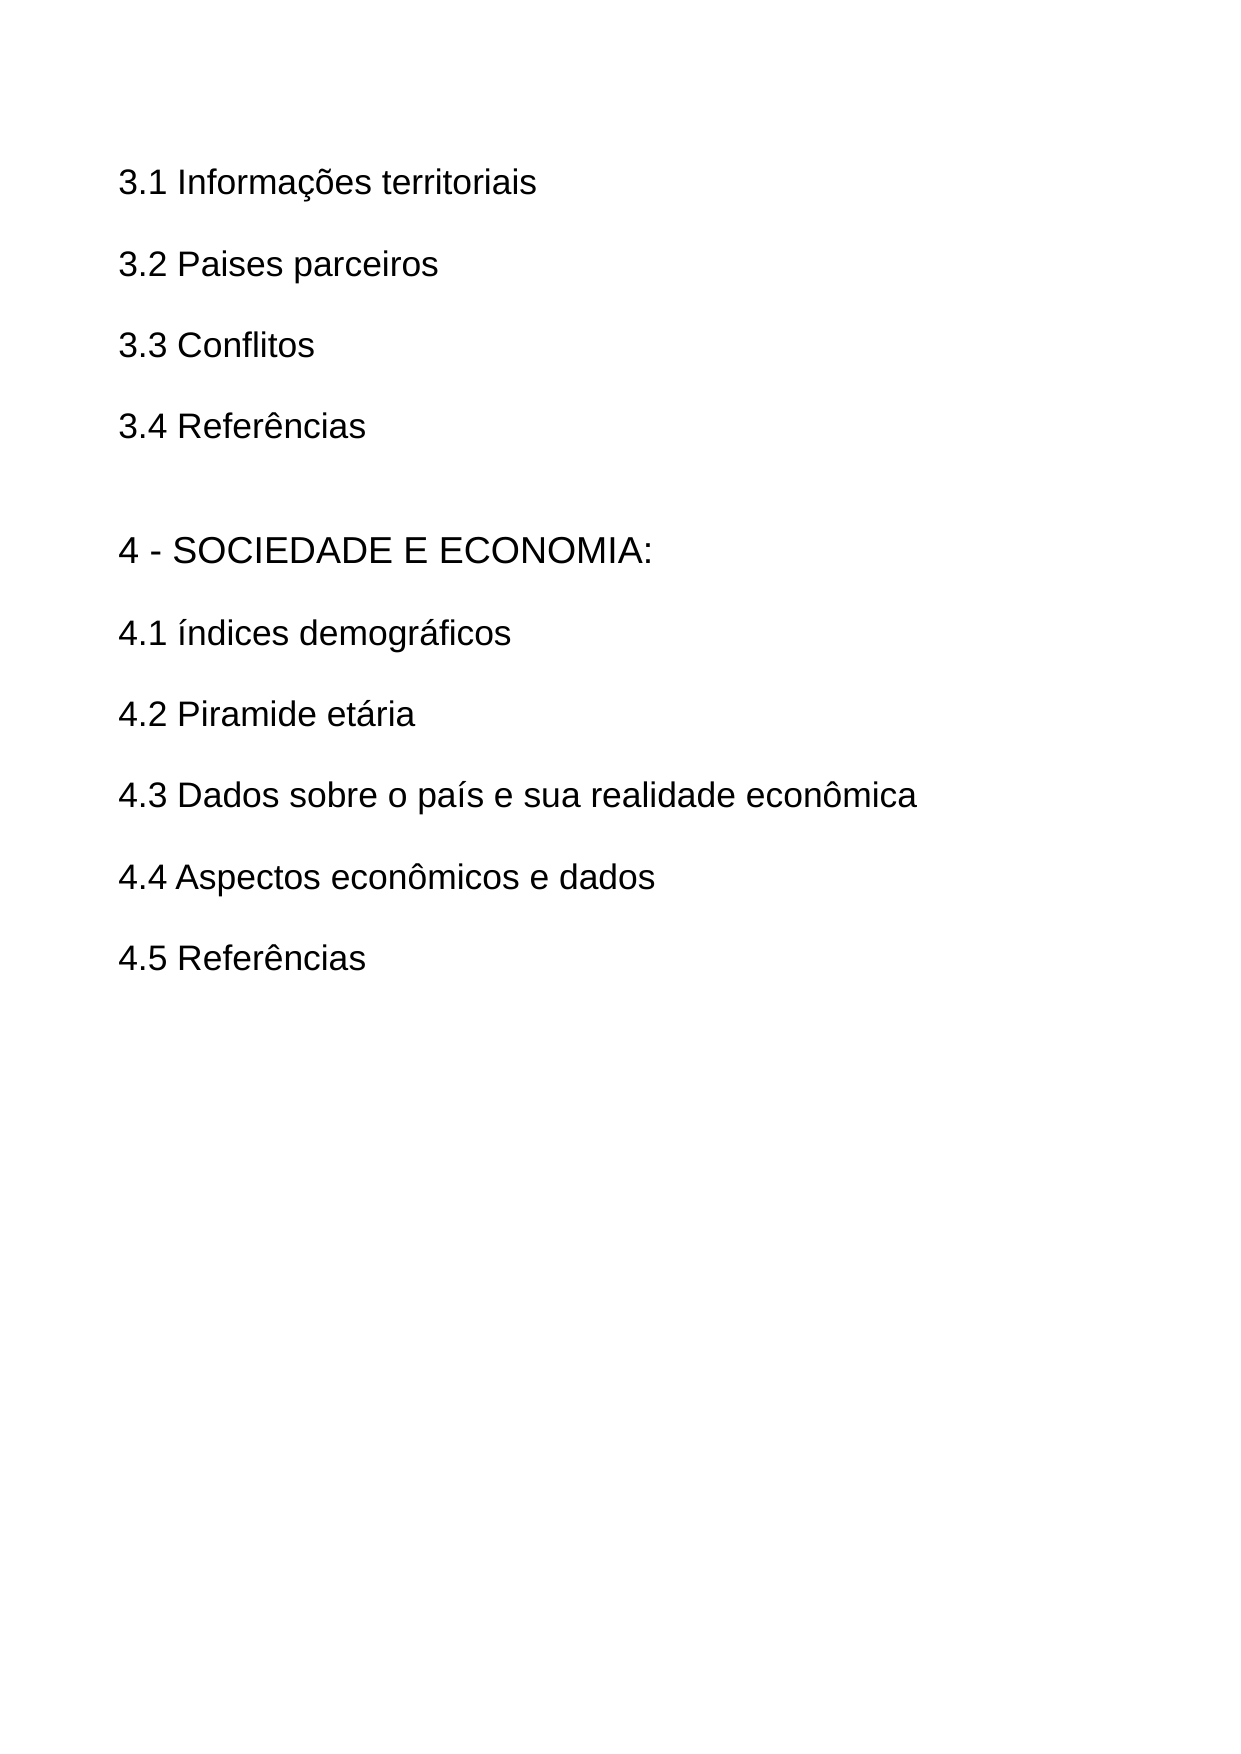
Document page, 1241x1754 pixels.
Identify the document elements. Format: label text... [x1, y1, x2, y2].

text 4.3 Dados sobre o país e sua realidade econômica [118, 774, 1122, 815]
text 4.4 Aspectos econômicos e dados [118, 856, 1122, 897]
text 3.3 Conflitos [118, 324, 1122, 365]
text 3.2 Paises parceiros [118, 243, 1122, 283]
text 4.2 Piramide etária [118, 693, 1122, 734]
text 3.4 Referências [118, 406, 1122, 446]
text 4.5 Referências [118, 937, 1122, 978]
text 4.1 índices demográficos [118, 612, 1122, 652]
text 3.1 Informações territoriais [118, 161, 1122, 202]
text 4 - SOCIEDADE E ECONOMIA: [118, 528, 1122, 571]
